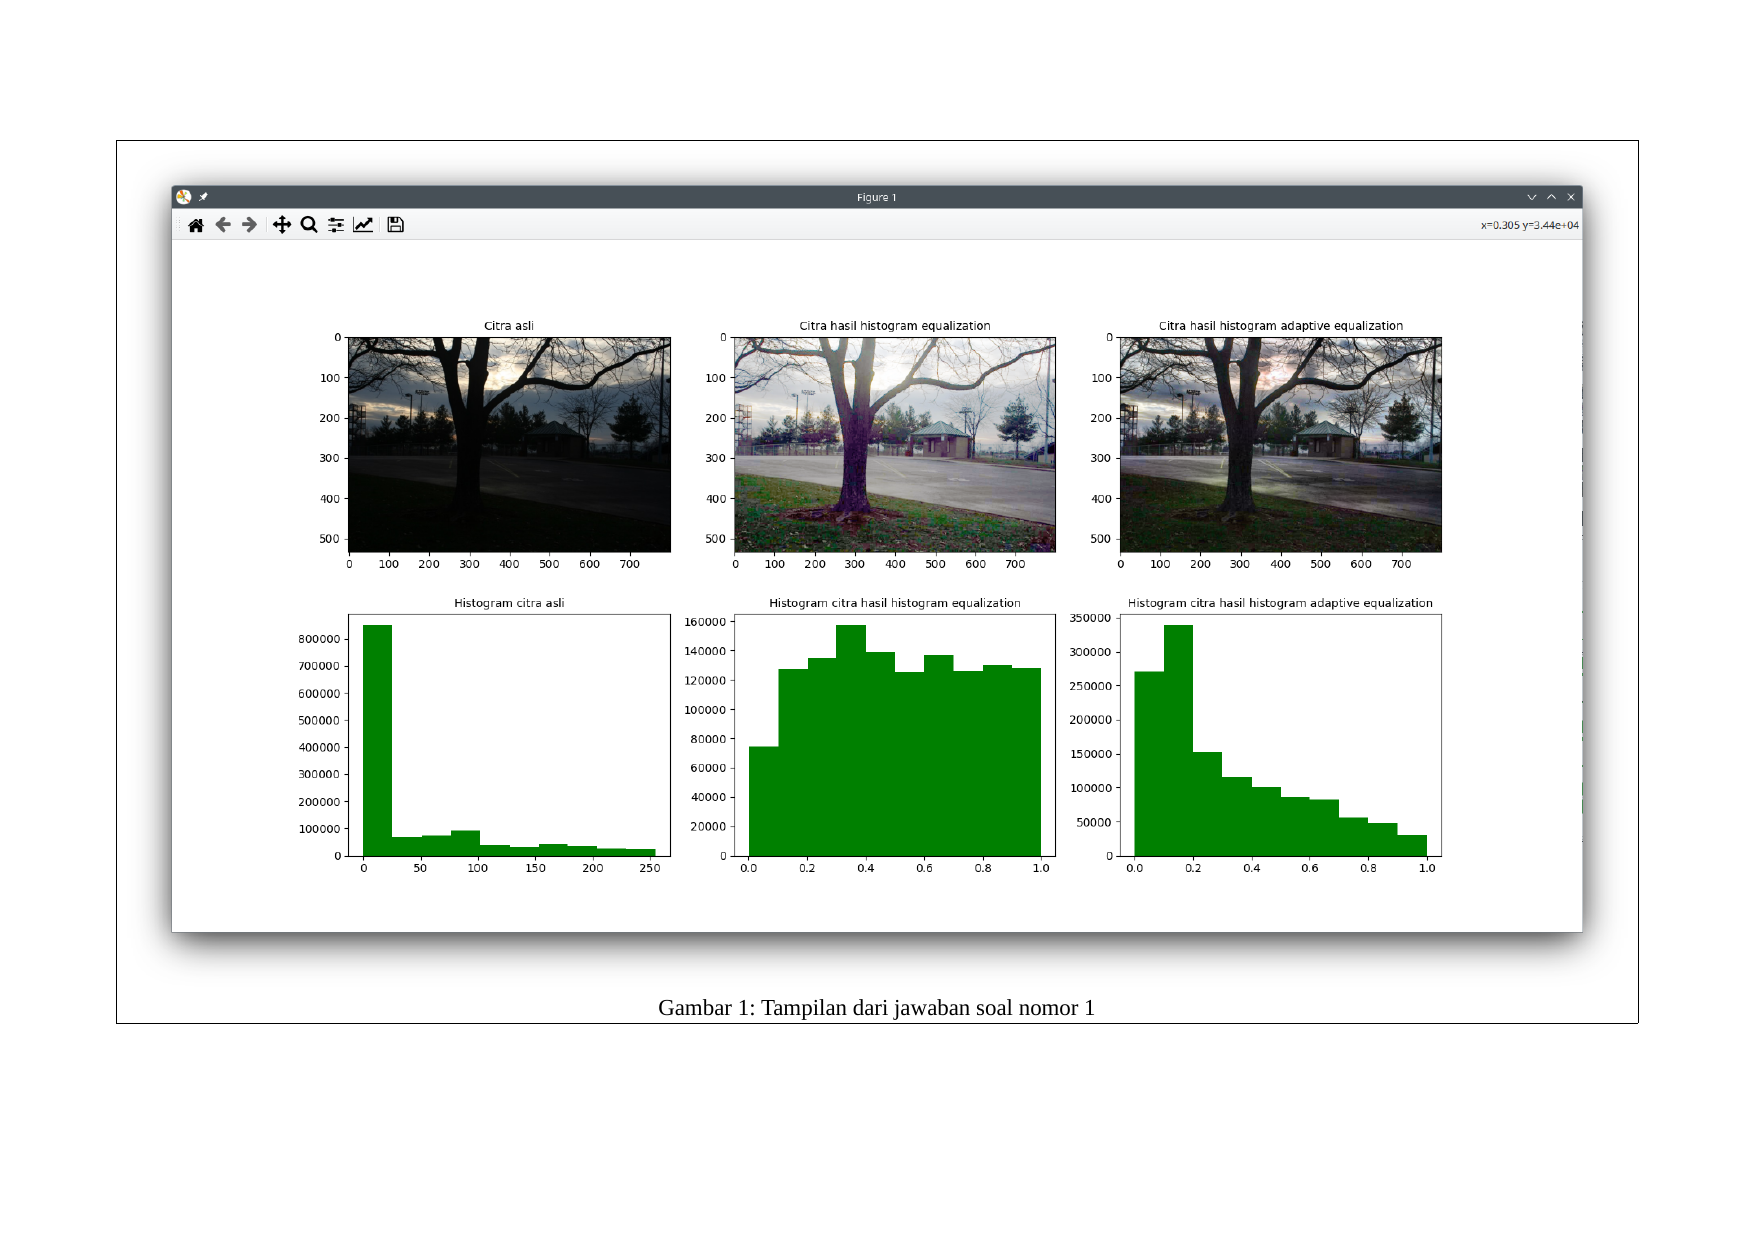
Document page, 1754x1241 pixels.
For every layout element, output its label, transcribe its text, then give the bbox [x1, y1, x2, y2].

picture [119, 143, 1635, 994]
text Gambar 1: Tampilan dari jawaban soal nomor 1 [119, 994, 1635, 1020]
